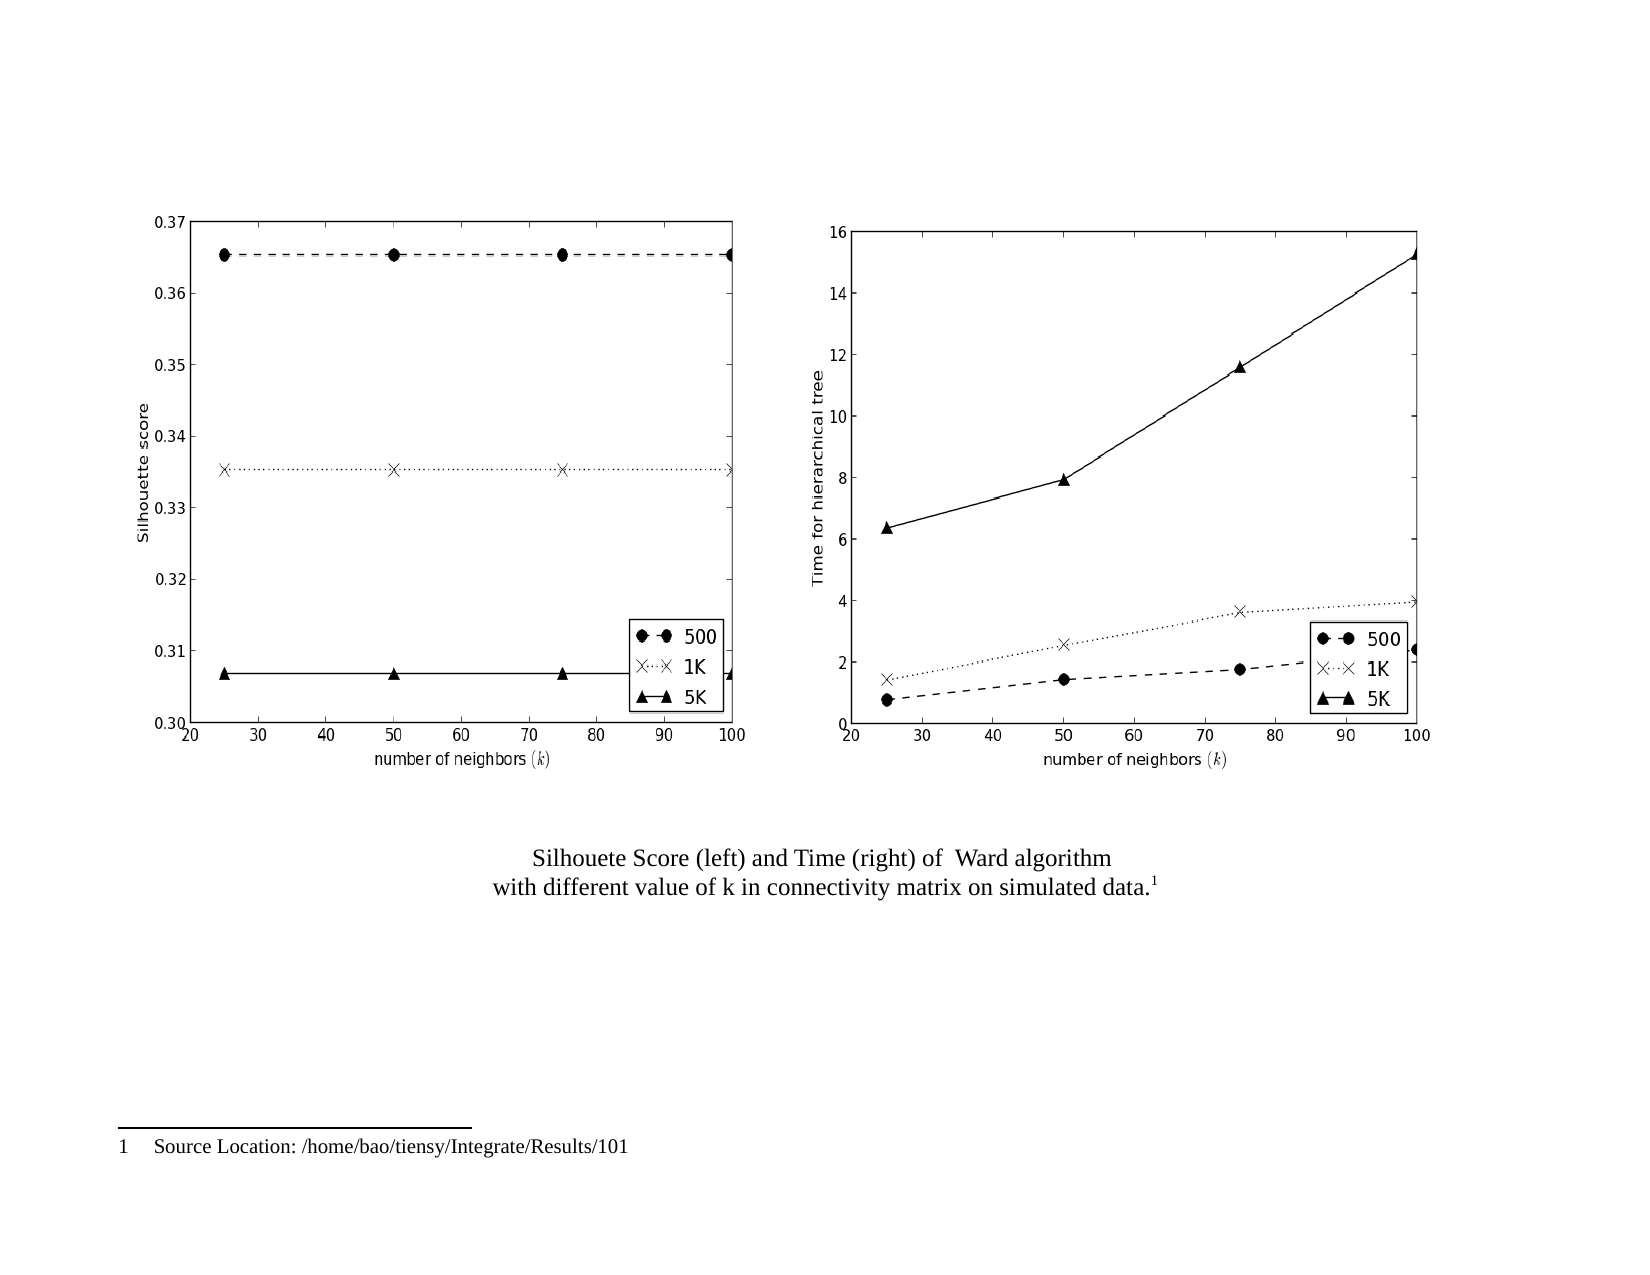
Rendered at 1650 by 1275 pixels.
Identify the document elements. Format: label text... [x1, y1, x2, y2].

text Silhouete Score (left) and Time (right) of Ward algorithm with different value of k in connectivity matrix on simulated data. [118, 843, 1532, 901]
picture [103, 161, 1490, 786]
text Source Location: /home/bao/tiensy/Integrate/Results/101 [118, 1134, 1532, 1158]
